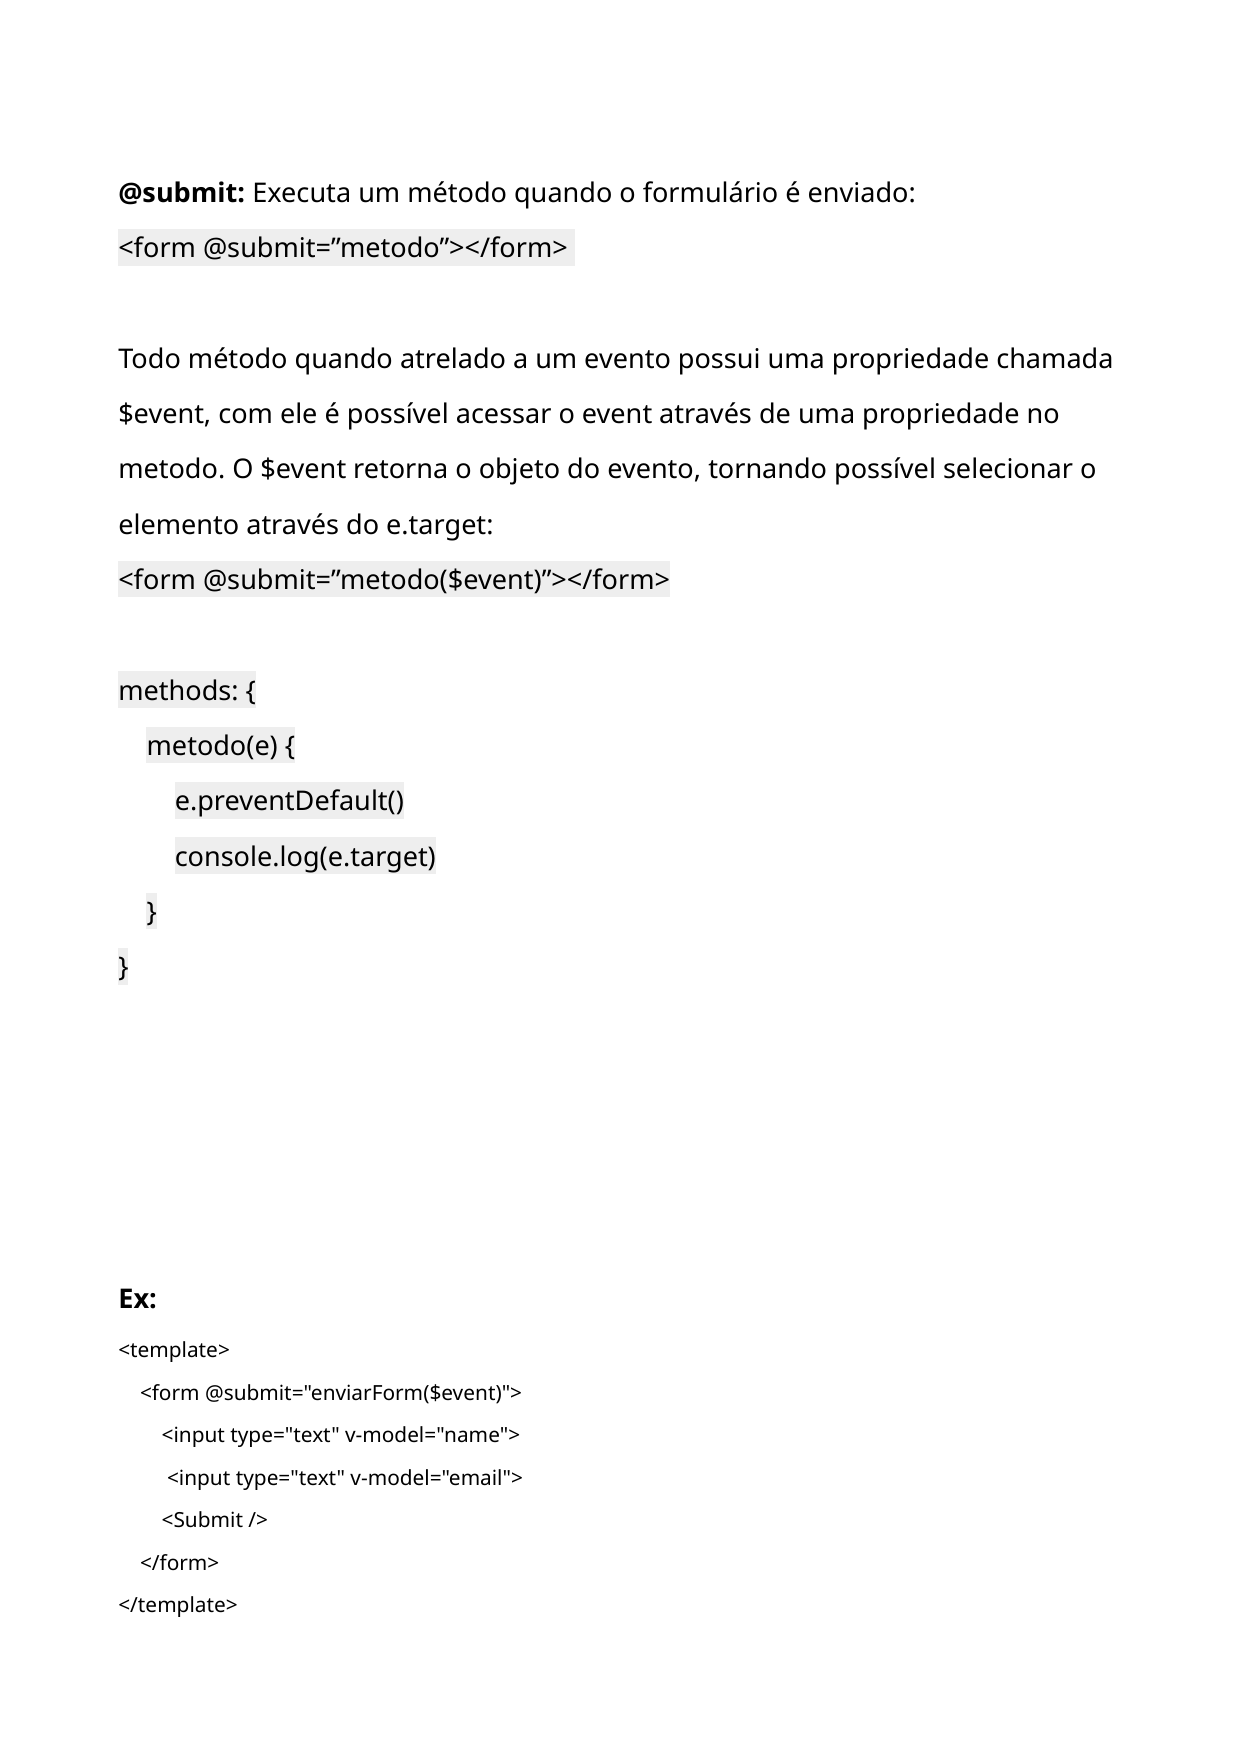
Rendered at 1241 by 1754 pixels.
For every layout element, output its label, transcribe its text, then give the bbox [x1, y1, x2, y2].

text <Submit /> [118, 1505, 1122, 1534]
text <form @submit=”metodo”></form> [118, 229, 1122, 266]
text <form @submit="enviarForm($event)"> [118, 1378, 1122, 1406]
text @submit: Executa um método quando o formulário é enviado: [118, 173, 1122, 210]
text metodo(e) { [118, 727, 1122, 763]
text <input type="text" v-model="email"> [118, 1463, 1122, 1491]
text Ex: [118, 1280, 1122, 1317]
text <input type="text" v-model="name"> [118, 1420, 1122, 1449]
text console.log(e.target) [118, 837, 1122, 874]
text } [118, 892, 1122, 929]
text </template> [118, 1591, 1122, 1619]
text } [118, 948, 1122, 985]
text <form @submit=”metodo($event)”></form> [118, 561, 1122, 597]
text <template> [118, 1335, 1122, 1363]
text e.preventDefault() [118, 782, 1122, 819]
text methods: { [118, 671, 1122, 708]
text Todo método quando atrelado a um evento possui uma propriedade chamada $event, com ele é possível acessar o event através de uma propriedade no metodo. O $event retorna o objeto do evento, tornando possível selecionar o elemento através do e.target: [118, 339, 1122, 542]
text </form> [118, 1548, 1122, 1576]
